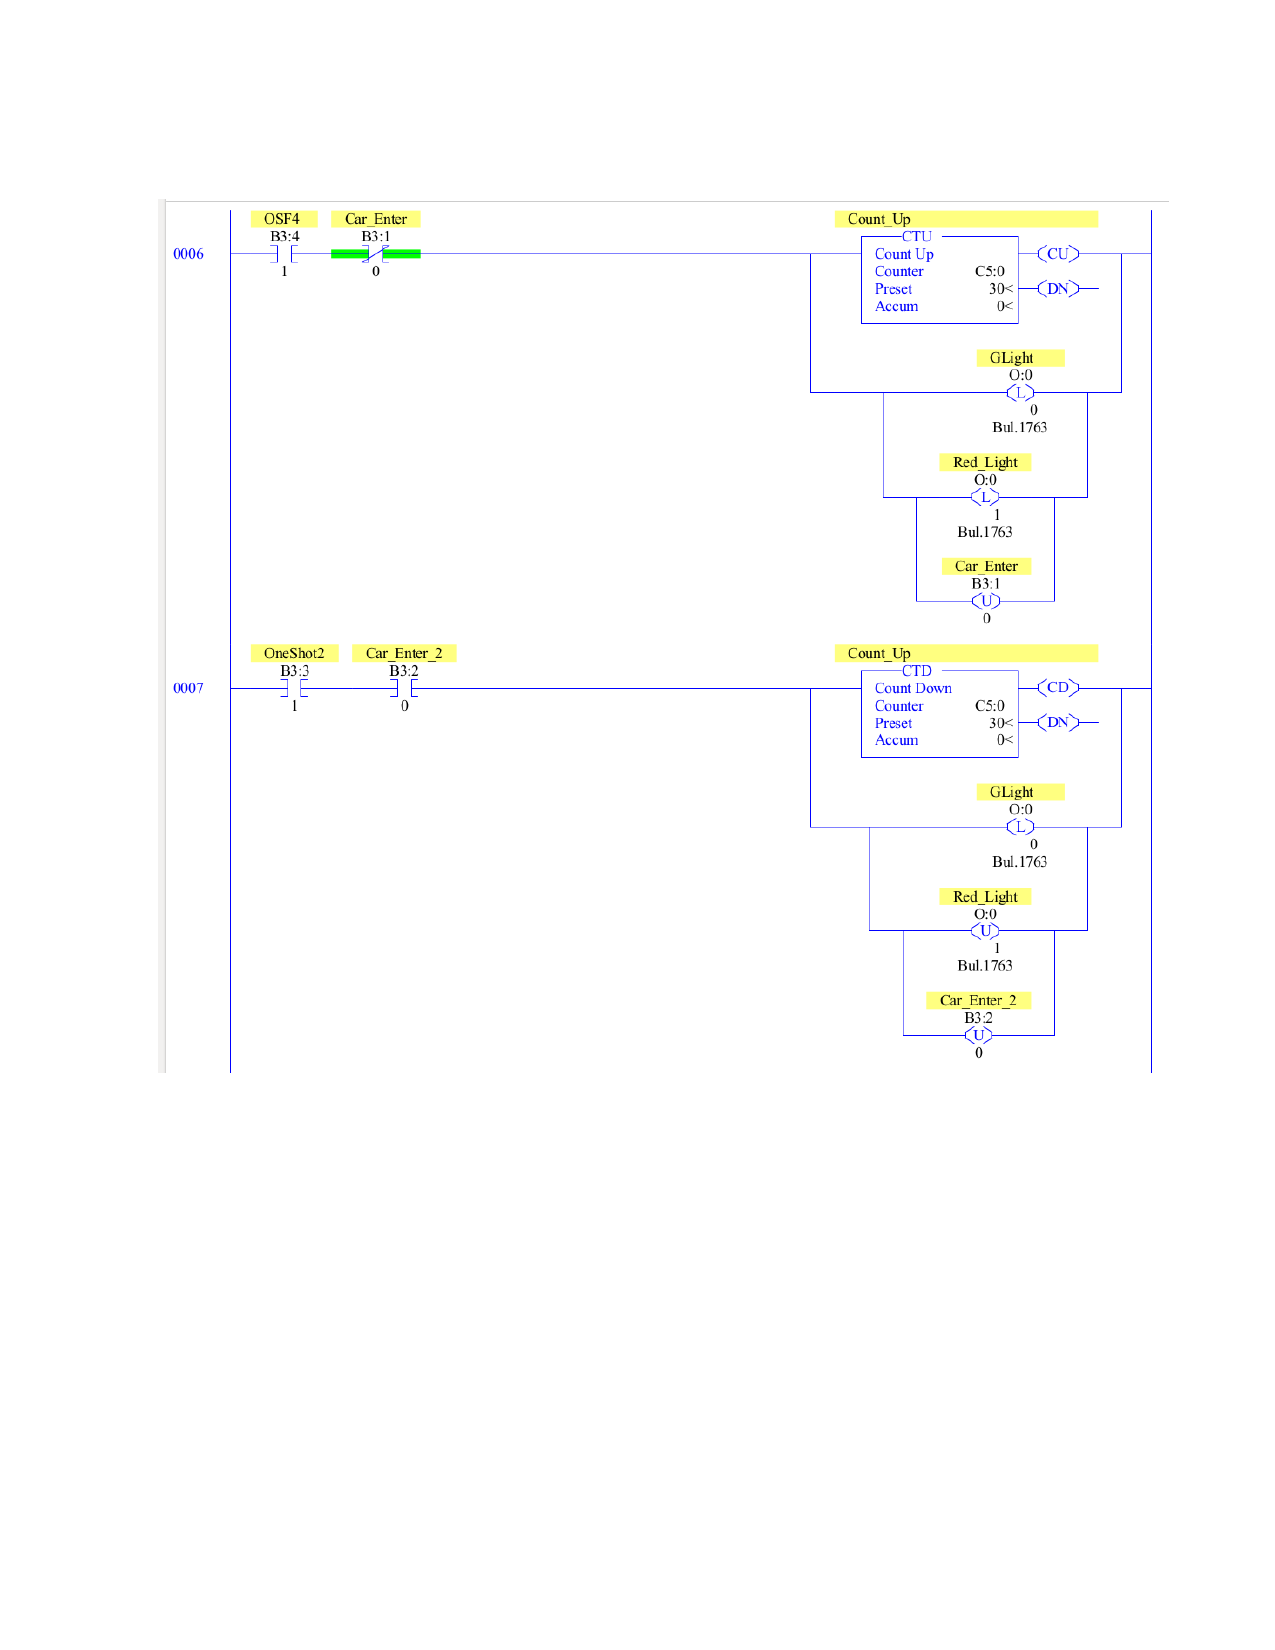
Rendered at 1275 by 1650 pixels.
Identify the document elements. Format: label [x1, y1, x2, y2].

picture [158, 199, 1169, 1073]
